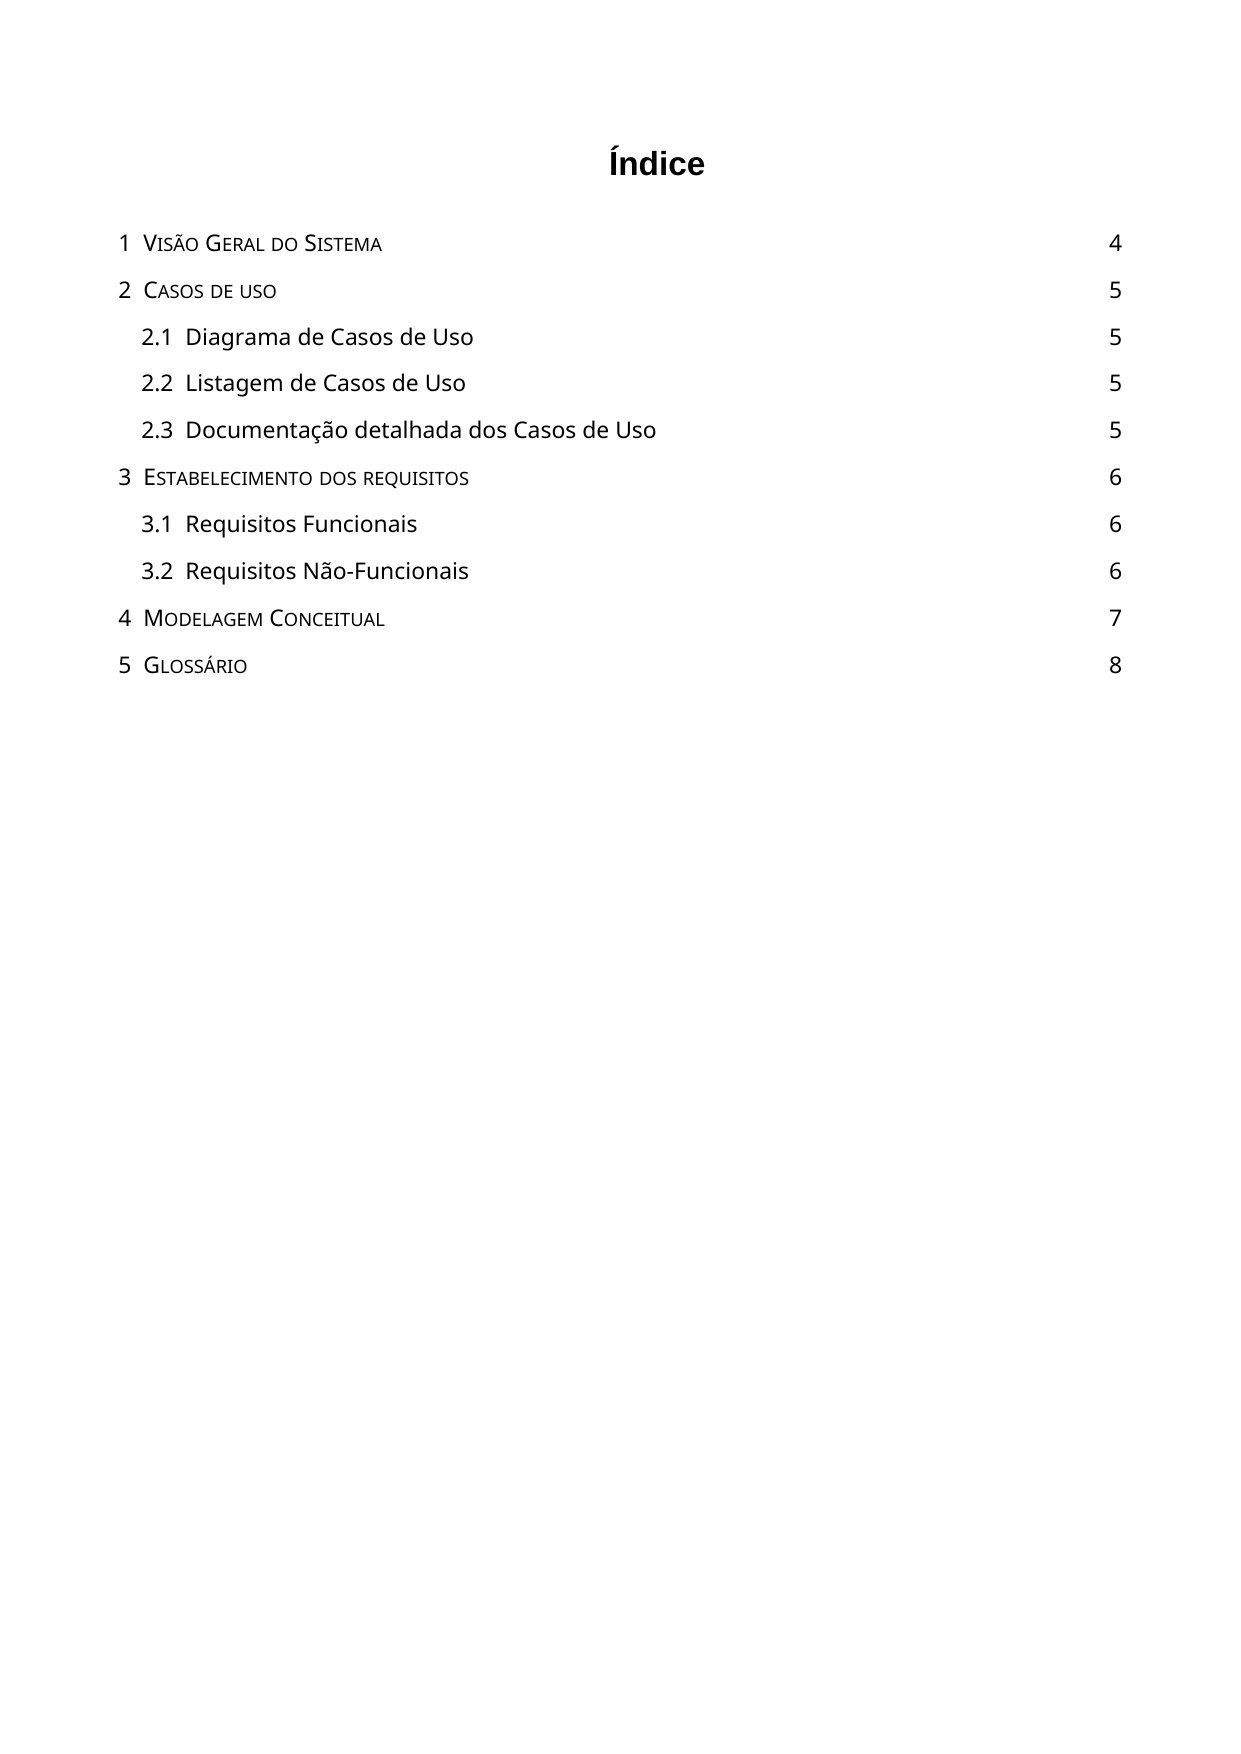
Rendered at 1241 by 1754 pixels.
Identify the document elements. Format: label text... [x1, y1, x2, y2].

text 2.2 Listagem de Casos de Uso 5 [141, 367, 1122, 398]
text 2 Casos de uso 5 [118, 273, 1122, 305]
text 3 Estabelecimento dos requisitos 6 [118, 461, 1122, 492]
text 3.2 Requisitos Não-Funcionais 6 [141, 555, 1122, 586]
text 2.1 Diagrama de Casos de Uso 5 [141, 320, 1122, 352]
text 4 Modelagem Conceitual 7 [118, 602, 1122, 633]
text 3.1 Requisitos Funcionais 6 [141, 508, 1122, 539]
text 1 Visão Geral do Sistema 4 [118, 227, 1122, 258]
text 5 Glossário 8 [118, 648, 1122, 680]
text Índice [192, 144, 1122, 183]
text 2.3 Documentação detalhada dos Casos de Uso 5 [141, 414, 1122, 445]
